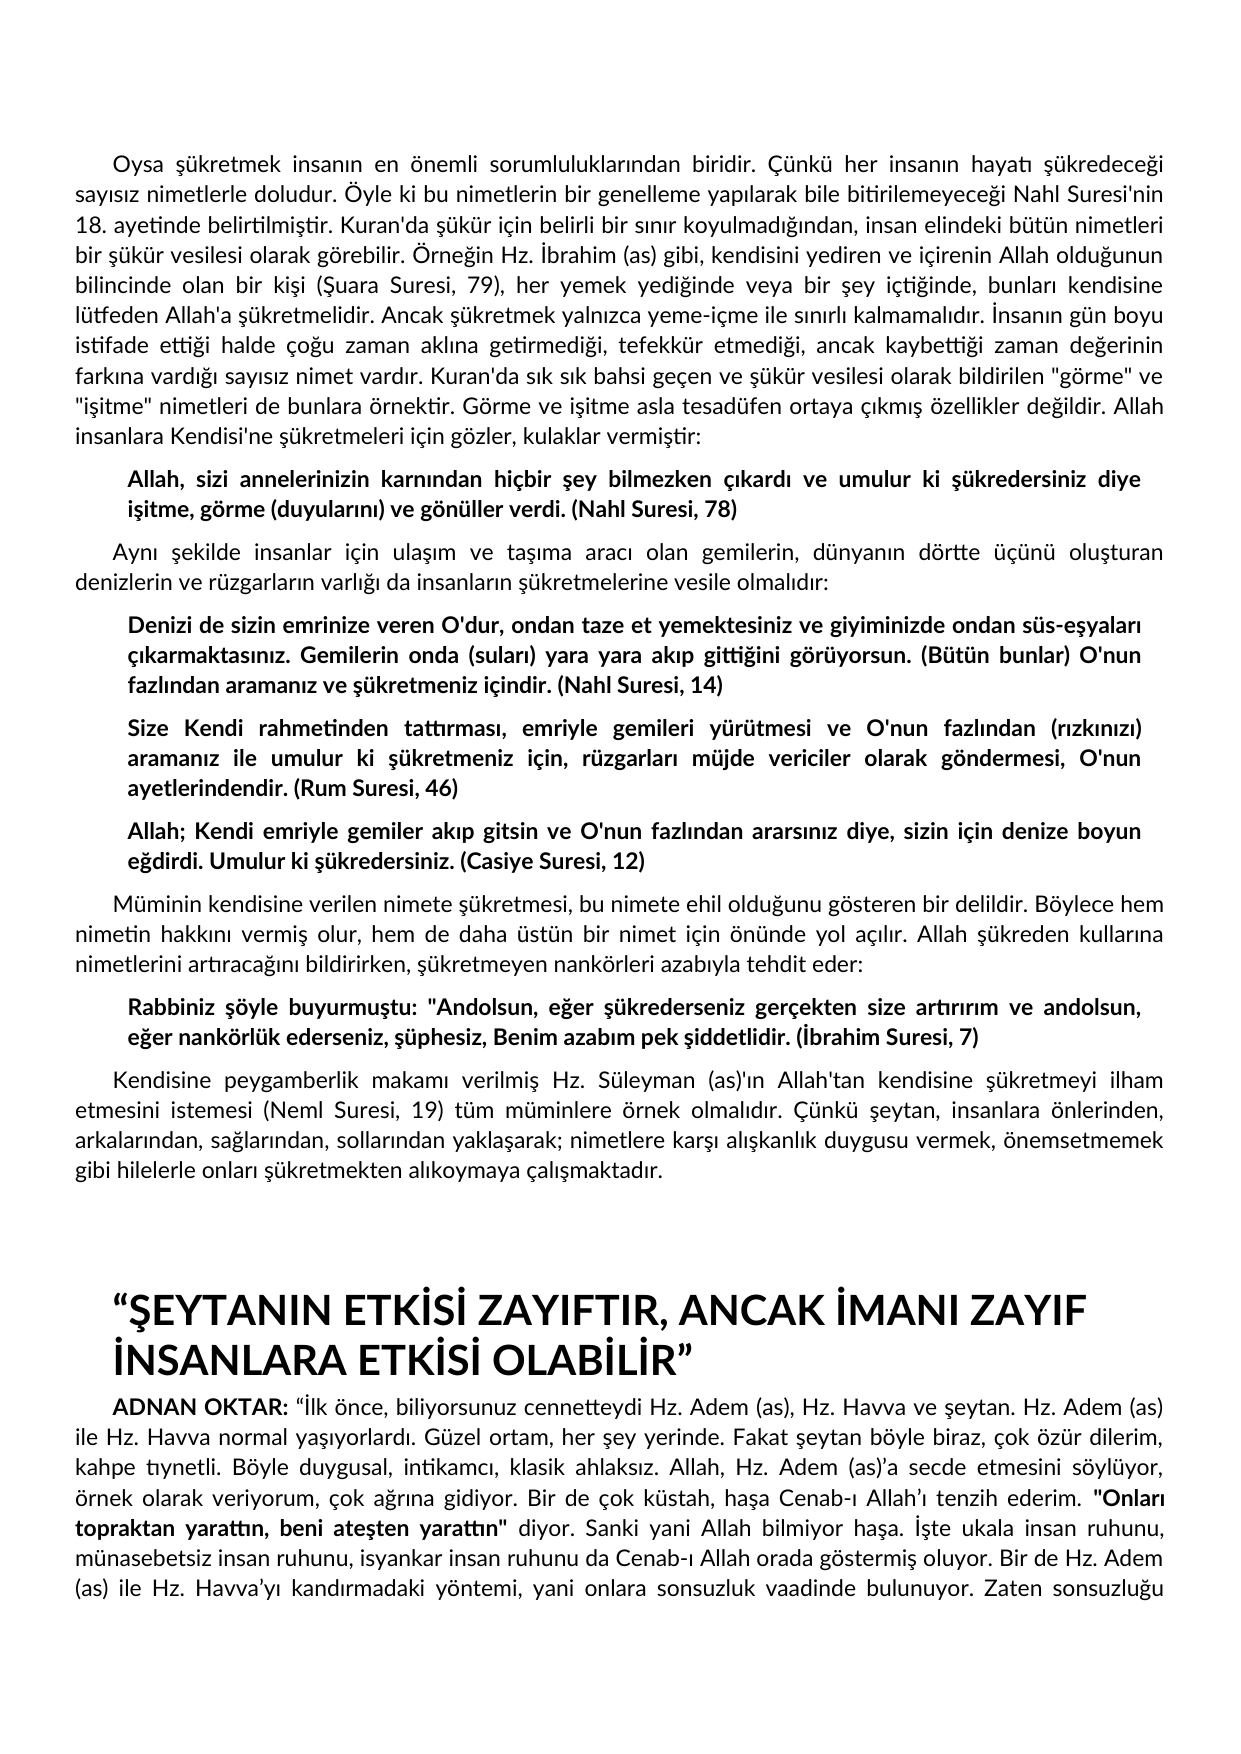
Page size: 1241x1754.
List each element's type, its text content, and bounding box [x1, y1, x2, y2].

text Allah, sizi annelerinizin karnından hiçbir şey bilmezken çıkardı ve umulur ki şükredersiniz diye işitme, görme (duyularını) ve gönüller verdi. (Nahl Suresi, 78) [127, 464, 1143, 522]
text Aynı şekilde insanlar için ulaşım ve taşıma aracı olan gemilerin, dünyanın dörtte üçünü oluşturan denizlerin ve rüzgarların varlığı da insanların şükretmelerine vesile olmalıdır: [75, 537, 1165, 595]
text Rabbiniz şöyle buyurmuştu: "Andolsun, eğer şükrederseniz gerçekten size artırırım ve andolsun, eğer nankörlük ederseniz, şüphesiz, Benim azabım pek şiddetlidir. (İbrahim Suresi, 7) [127, 993, 1143, 1050]
text Size Kendi rahmetinden tattırması, emriyle gemileri yürütmesi ve O'nun fazlından (rızkınızı) aramanız ile umulur ki şükretmeniz için, rüzgarları müjde vericiler olarak göndermesi, O'nun ayetlerindendir. (Rum Suresi, 46) [127, 713, 1143, 801]
text ADNAN OKTAR: “İlk önce, biliyorsunuz cennetteydi Hz. Adem (as), Hz. Havva ve şeytan. Hz. Adem (as) ile Hz. Havva normal yaşıyorlardı. Güzel ortam, her şey yerinde. Fakat şeytan böyle biraz, çok özür dilerim, kahpe tıynetli. Böyle duygusal, intikamcı, klasik ahlaksız. Allah, Hz. Adem (as)’a secde etmesini söylüyor, örnek olarak veriyorum, çok ağrına gidiyor. Bir de çok küstah, haşa Cenab-ı Allah’ı tenzih ederim. "Onları topraktan yarattın, beni ateşten yarattın" diyor. Sanki yani Allah bilmiyor haşa. İşte ukala insan ruhunu, münasebetsiz insan ruhunu, isyankar insan ruhunu da Cenab-ı Allah orada göstermiş oluyor. Bir de Hz. Adem (as) ile Hz. Havva’yı kandırmadaki yöntemi, yani onlara sonsuzluk vaadinde bulunuyor. Zaten sonsuzluğu [75, 1393, 1165, 1601]
text Oysa şükretmek insanın en önemli sorumluluklarından biridir. Çünkü her insanın hayatı şükredeceği sayısız nimetlerle doludur. Öyle ki bu nimetlerin bir genelleme yapılarak bile bitirilemeyeceği Nahl Suresi'nin 18. ayetinde belirtilmiştir. Kuran'da şükür için belirli bir sınır koyulmadığından, insan elindeki bütün nimetleri bir şükür vesilesi olarak görebilir. Örneğin Hz. İbrahim (as) gibi, kendisini yediren ve içirenin Allah olduğunun bilincinde olan bir kişi (Şuara Suresi, 79), her yemek yediğinde veya bir şey içtiğinde, bunları kendisine lütfeden Allah'a şükretmelidir. Ancak şükretmek yalnızca yeme-içme ile sınırlı kalmamalıdır. İnsanın gün boyu istifade ettiği halde çoğu zaman aklına getirmediği, tefekkür etmediği, ancak kaybettiği zaman değerinin farkına vardığı sayısız nimet vardır. Kuran'da sık sık bahsi geçen ve şükür vesilesi olarak bildirilen "görme" ve "işitme" nimetleri de bunlara örnektir. Görme ve işitme asla tesadüfen ortaya çıkmış özellikler değildir. Allah insanlara Kendisi'ne şükretmeleri için gözler, kulaklar vermiştir: [75, 150, 1165, 449]
text Denizi de sizin emrinize veren O'dur, ondan taze et yemektesiniz ve giyiminizde ondan süs-eşyaları çıkarmaktasınız. Gemilerin onda (suları) yara yara akıp gittiğini görüyorsun. (Bütün bunlar) O'nun fazlından aramanız ve şükretmeniz içindir. (Nahl Suresi, 14) [127, 610, 1143, 698]
text Allah; Kendi emriyle gemiler akıp gitsin ve O'nun fazlından ararsınız diye, sizin için denize boyun eğdirdi. Umulur ki şükredersiniz. (Casiye Suresi, 12) [127, 817, 1143, 874]
text Müminin kendisine verilen nimete şükretmesi, bu nimete ehil olduğunu gösteren bir delildir. Böylece hem nimetin hakkını vermiş olur, hem de daha üstün bir nimet için önünde yol açılır. Allah şükreden kullarına nimetlerini artıracağını bildirirken, şükretmeyen nankörleri azabıyla tehdit eder: [75, 889, 1165, 977]
subtitle “ŞEYTANIN ETKİSİ ZAYIFTIR, ANCAK İMANI ZAYIF İNSANLARA ETKİSİ OLABİLİR” [112, 1284, 1165, 1384]
text Kendisine peygamberlik makamı verilmiş Hz. Süleyman (as)'ın Allah'tan kendisine şükretmeyi ilham etmesini istemesi (Neml Suresi, 19) tüm müminlere örnek olmalıdır. Çünkü şeytan, insanlara önlerinden, arkalarından, sağlarından, sollarından yaklaşarak; nimetlere karşı alışkanlık duygusu vermek, önemsetmemek gibi hilelerle onları şükretmekten alıkoymaya çalışmaktadır. [75, 1066, 1165, 1184]
